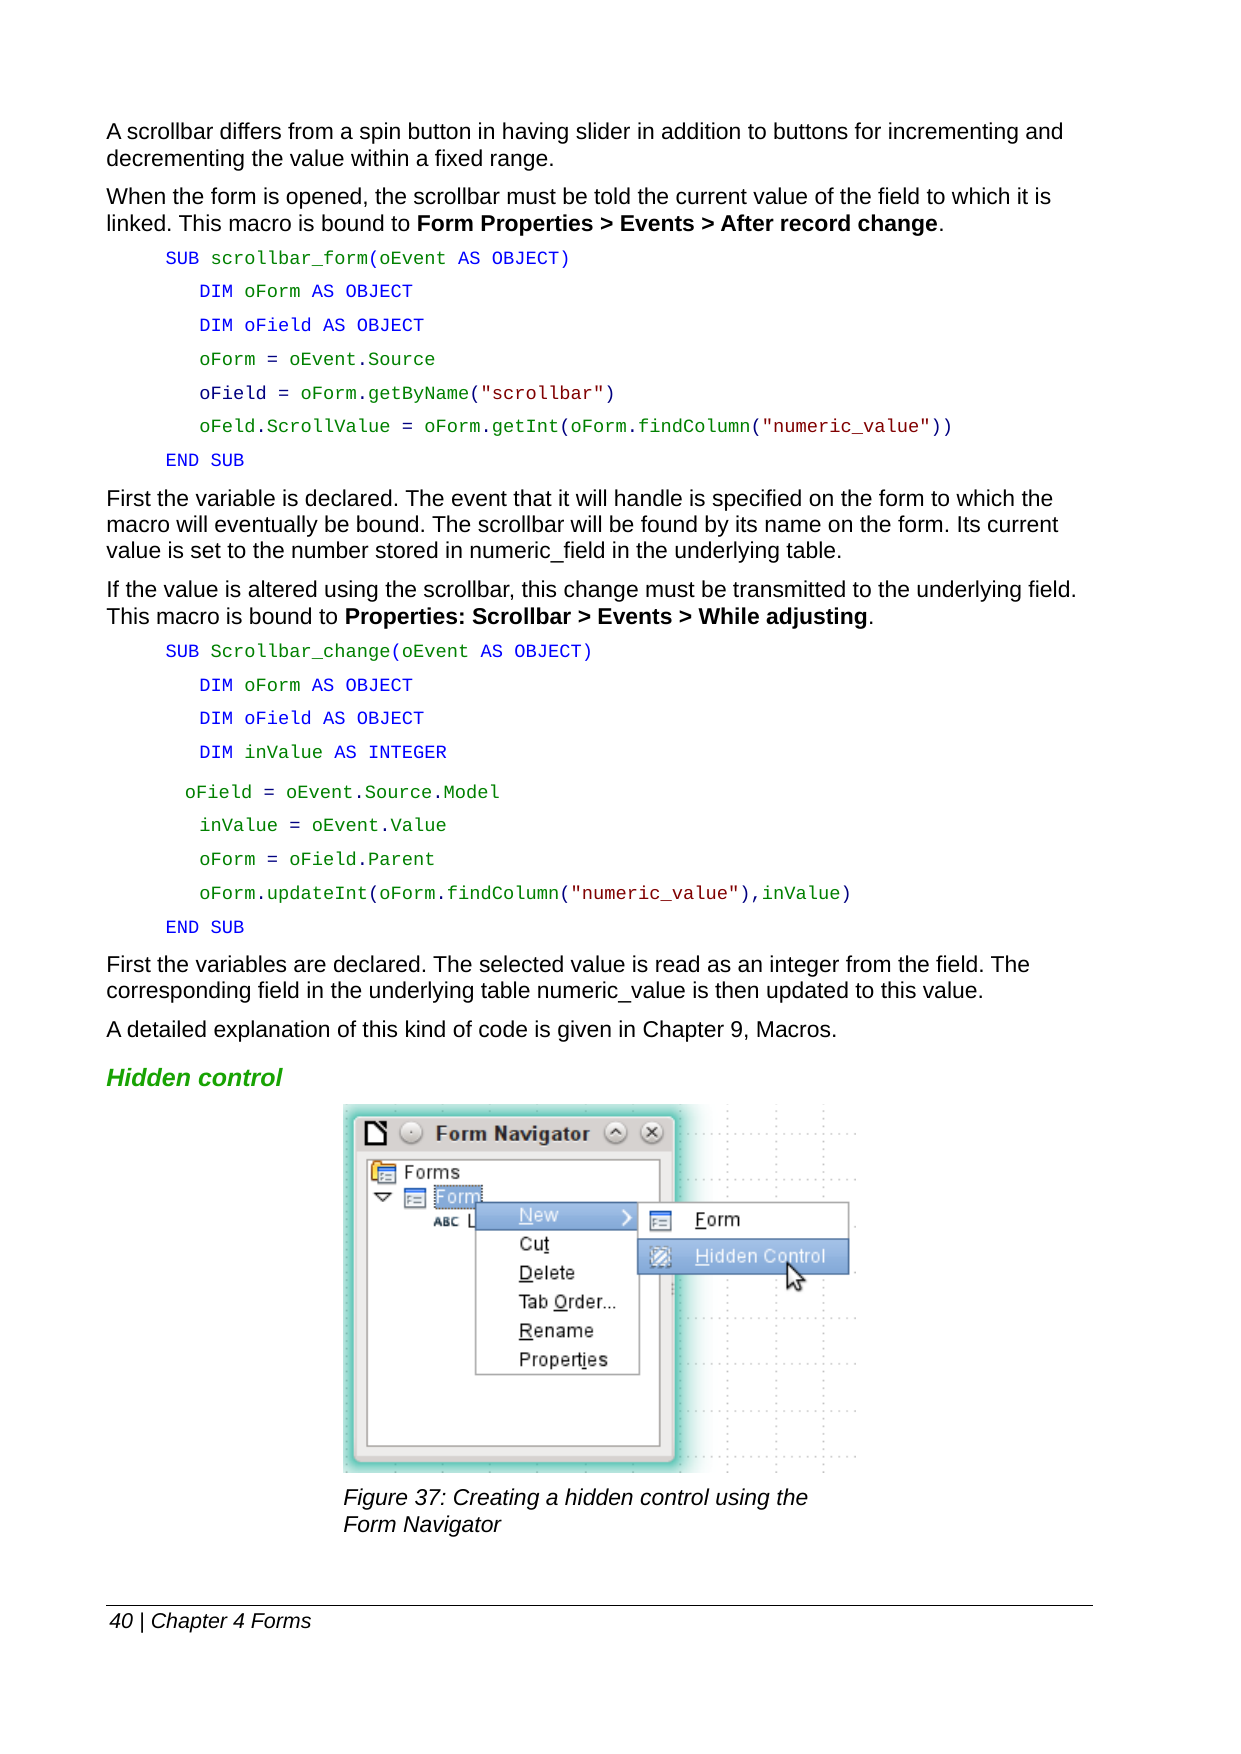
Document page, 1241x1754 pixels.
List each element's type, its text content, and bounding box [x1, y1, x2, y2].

text inValue = oEvent.Value [165, 816, 1093, 837]
text DIM oField AS OBJECT [165, 316, 1093, 337]
text If the value is altered using the scrollbar, this change must be transmitted to the underlying field. This macro is bound to Properties: Scrollbar > Events > While adjusting. [106, 576, 1093, 629]
text A scrollbar differs from a spin button in having slider in addition to buttons for incrementing and decrementing the value within a fixed range. [106, 118, 1093, 171]
text First the variable is declared. The event that it will handle is specified on the form to which the macro will eventually be bound. The scrollbar will be found by its name on the form. Its current value is set to the number stored in numeric_field in the underlying table. [106, 485, 1093, 564]
text Figure 37: Creating a hidden control using the Form Navigator [343, 1484, 856, 1537]
text oField = oEvent.Source.Model [165, 777, 1093, 804]
text END SUB [165, 917, 1093, 939]
text First the variables are declared. The selected value is read as an integer from the field. The corresponding field in the underlying table numeric_value is then updated to this value. [106, 951, 1093, 1004]
text SUB scrollbar_form(oEvent AS OBJECT) [165, 248, 1093, 270]
text oFeld.ScrollValue = oForm.getInt(oForm.findColumn("numeric_value")) [165, 417, 1093, 438]
text oField = oForm.getByName("scrollbar") [165, 383, 1093, 405]
subtitle Hidden control [106, 1063, 1093, 1092]
text oForm = oEvent.Source [165, 350, 1093, 371]
text DIM oField AS OBJECT [165, 709, 1093, 730]
text oForm = oField.Parent [165, 850, 1093, 871]
text DIM oForm AS OBJECT [165, 282, 1093, 303]
text DIM inValue AS INTEGER [165, 743, 1093, 764]
picture [343, 1104, 856, 1473]
text DIM oForm AS OBJECT [165, 675, 1093, 697]
text SUB Scrollbar_change(oEvent AS OBJECT) [165, 642, 1093, 663]
text END SUB [165, 451, 1093, 472]
text oForm.updateInt(oForm.findColumn("numeric_value"),inValue) [165, 884, 1093, 905]
text A detailed explanation of this kind of code is given in Chapter 9, Macros. [106, 1016, 1093, 1043]
text When the form is opened, the scrollbar must be told the current value of the field to which it is linked. This macro is bound to Form Properties > Events > After record change. [106, 183, 1093, 236]
